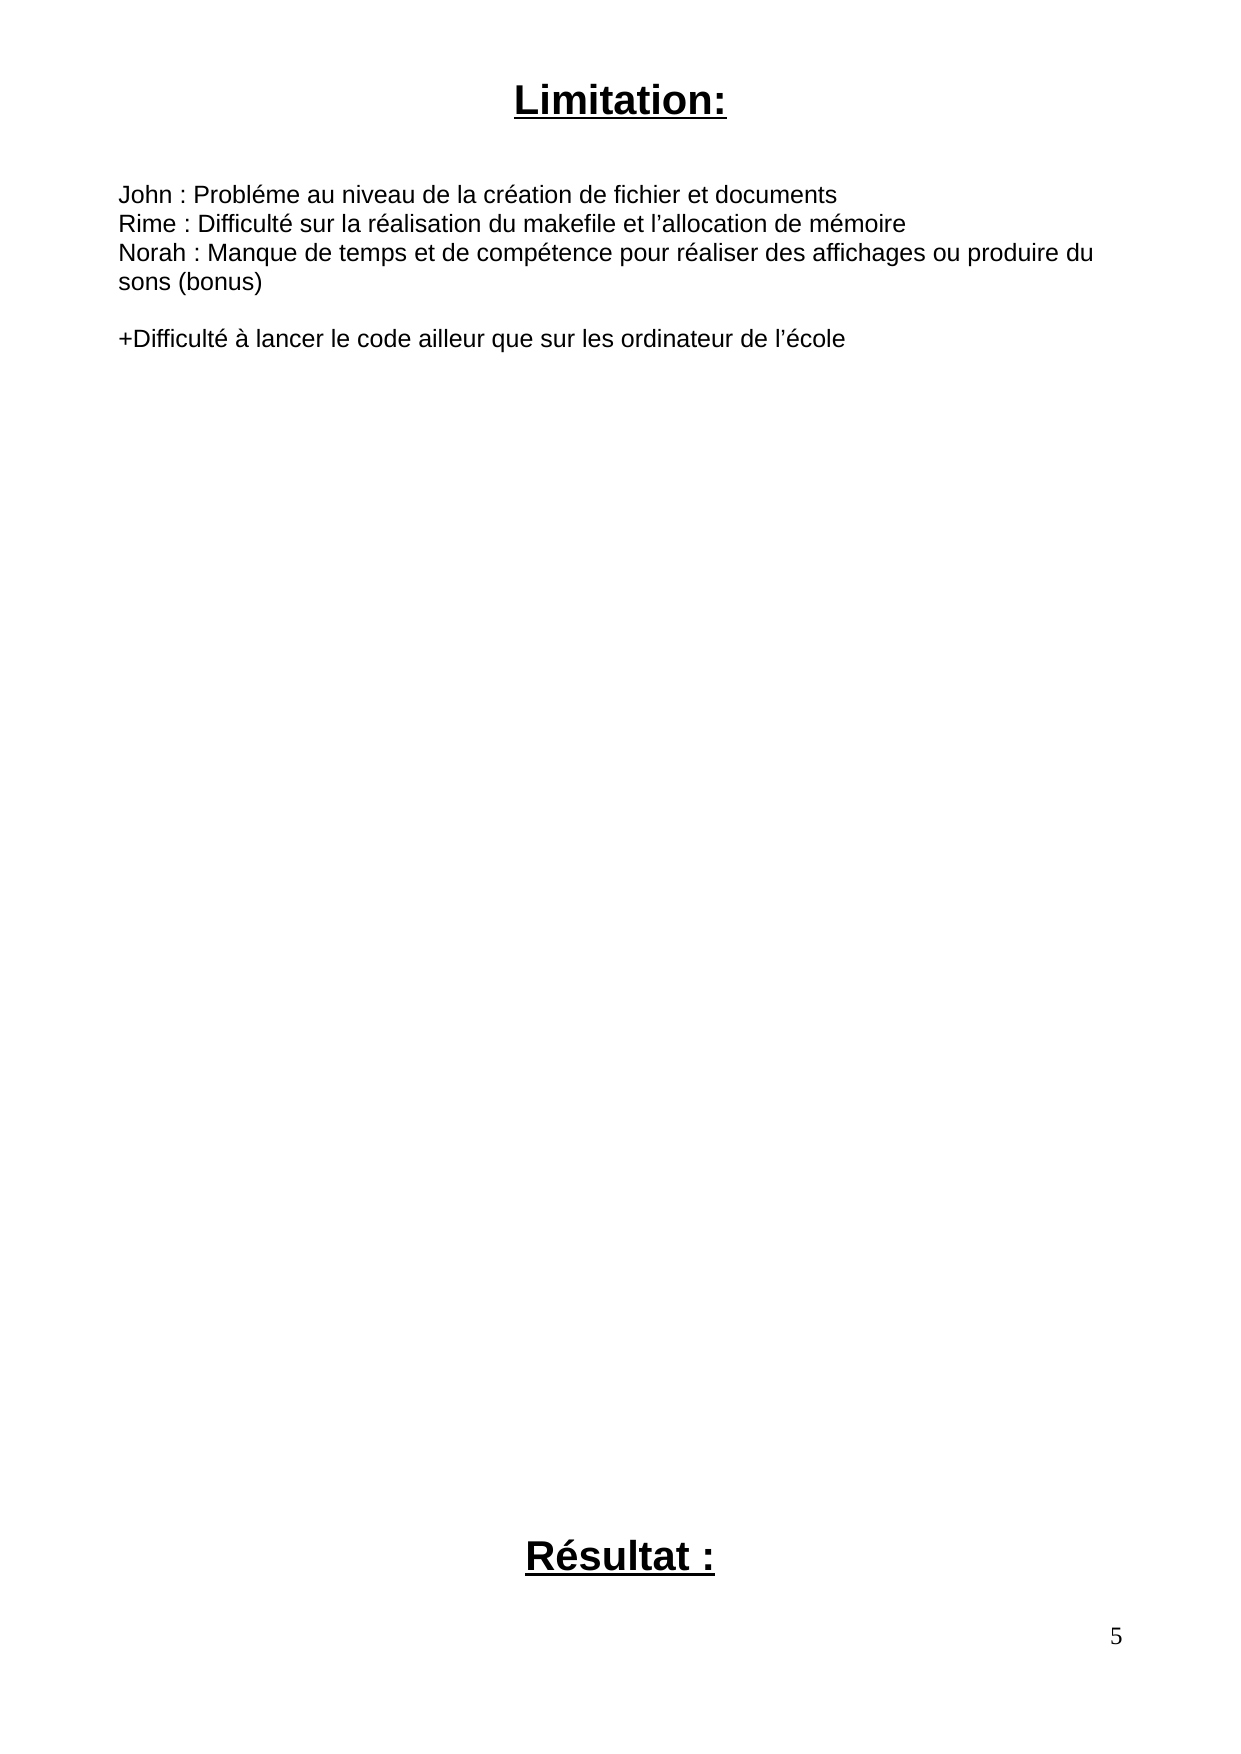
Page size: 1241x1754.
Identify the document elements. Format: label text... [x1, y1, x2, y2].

text Norah : Manque de temps et de compétence pour réaliser des affichages ou produire du sons (bonus) [118, 238, 1122, 295]
text Limitation: [118, 75, 1122, 123]
text John : Probléme au niveau de la création de fichier et documents [118, 180, 1122, 209]
text Rime : Difficulté sur la réalisation du makefile et l’allocation de mémoire [118, 209, 1122, 238]
text +Difficulté à lancer le code ailleur que sur les ordinateur de l’école [118, 324, 1122, 353]
text Résultat : [118, 1532, 1122, 1579]
